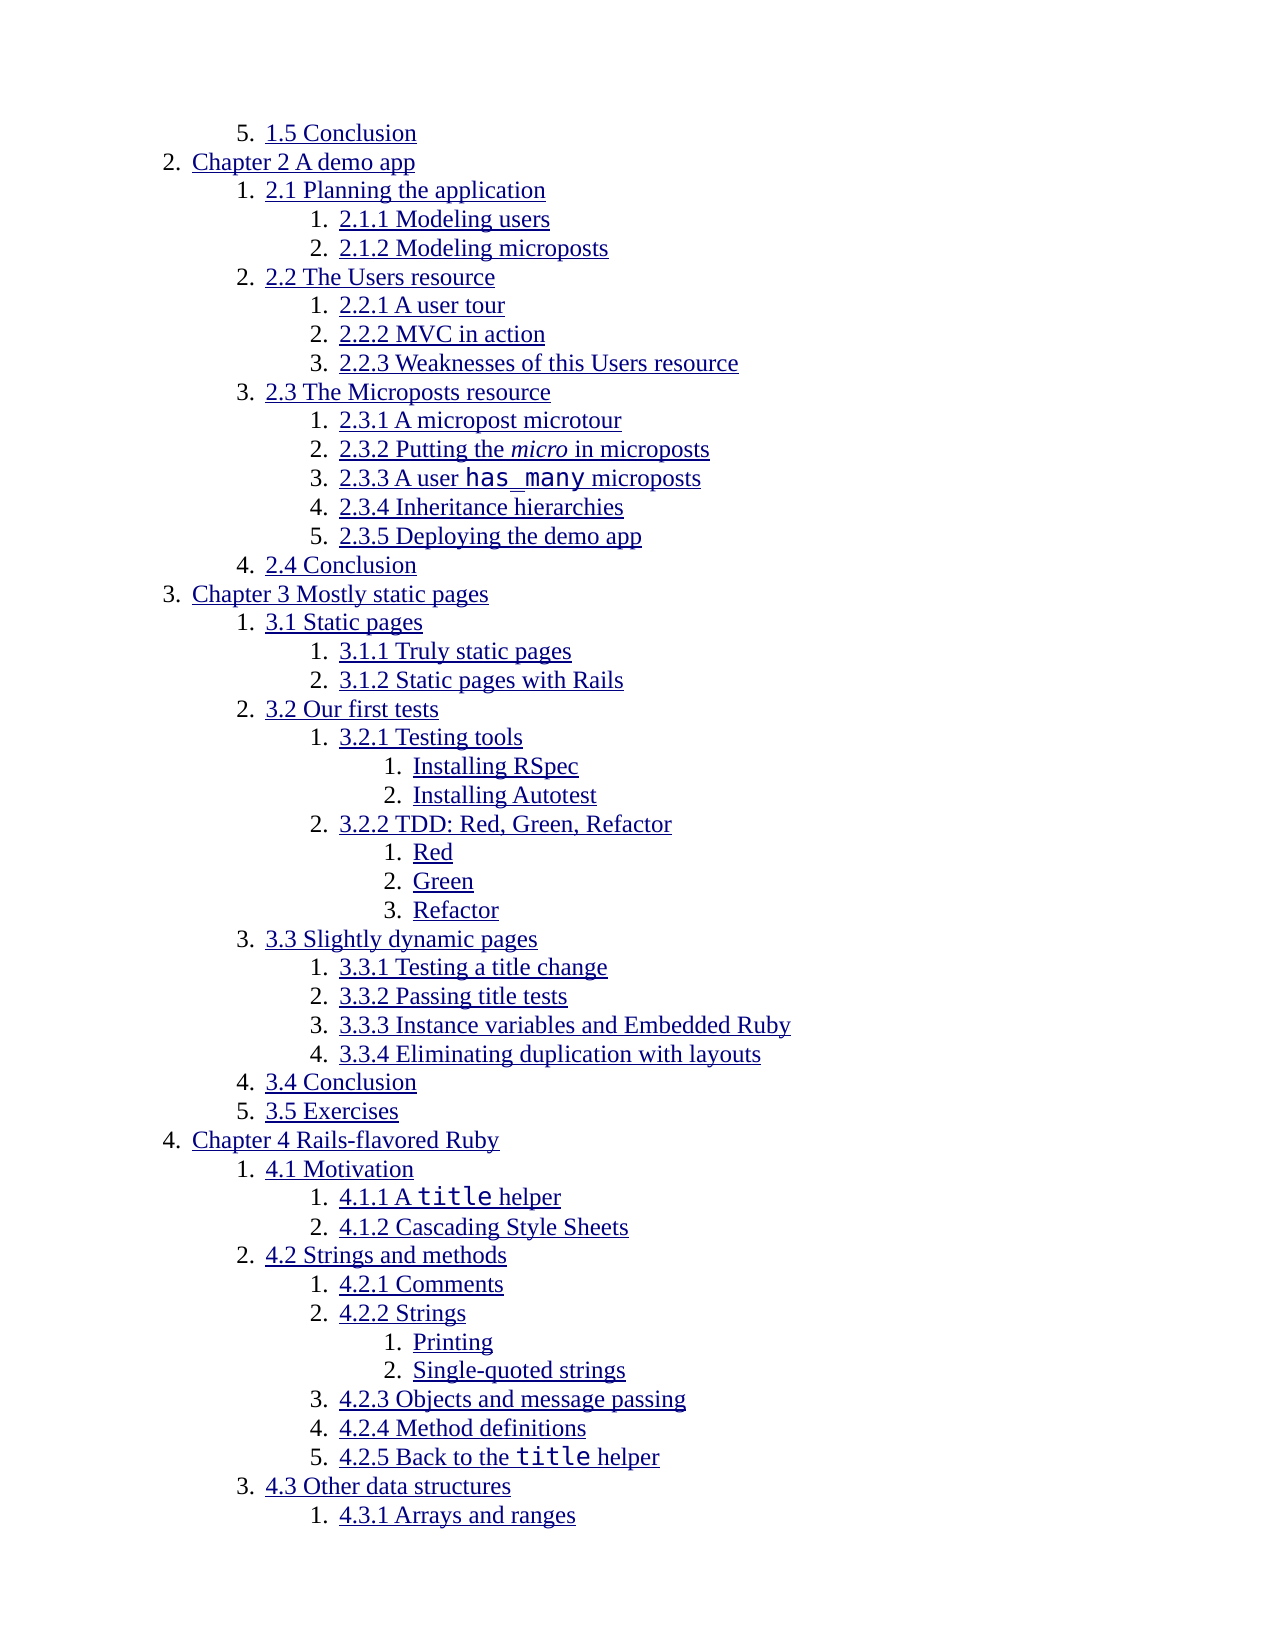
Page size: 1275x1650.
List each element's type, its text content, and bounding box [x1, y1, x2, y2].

list 4.2.1 Comments [309, 1269, 1157, 1298]
list 3.3.2 Passing title tests [309, 981, 1157, 1010]
list 2.2 The Users resource [236, 262, 1157, 291]
list 2.3.1 A micropost microtour [309, 406, 1157, 434]
list 2.3 The Microposts resource [236, 377, 1157, 406]
list 2.2.1 A user tour [309, 291, 1157, 319]
list 3.5 Exercises [236, 1096, 1157, 1125]
list Green [383, 866, 1157, 895]
list 4.1.1 A title helper [309, 1182, 1157, 1212]
list 4.1 Motivation [236, 1154, 1157, 1182]
list 3.2 Our first tests [236, 694, 1157, 722]
list 3.1.2 Static pages with Rails [309, 665, 1157, 694]
list Printing [383, 1327, 1157, 1355]
list 3.4 Conclusion [236, 1067, 1157, 1096]
list 2.3.3 A user has_many microposts [309, 463, 1157, 492]
list Red [383, 837, 1157, 866]
list Refactor [383, 895, 1157, 924]
list 2.1.2 Modeling microposts [309, 233, 1157, 262]
list 2.1.1 Modeling users [309, 204, 1157, 233]
list Installing RSpec [383, 751, 1157, 780]
list 1.5 Conclusion [236, 118, 1157, 147]
list 3.3.1 Testing a title change [309, 952, 1157, 981]
list 2.1 Planning the application [236, 176, 1157, 204]
list 4.3 Other data structures [236, 1471, 1157, 1500]
list Chapter 2 A demo app [162, 147, 1157, 176]
list 3.3 Slightly dynamic pages [236, 924, 1157, 952]
list 3.3.3 Instance variables and Embedded Ruby [309, 1010, 1157, 1039]
list 4.2.3 Objects and message passing [309, 1384, 1157, 1413]
list Chapter 3 Mostly static pages [162, 579, 1157, 607]
list 2.3.2 Putting the micro in microposts [309, 434, 1157, 463]
list 2.2.2 MVC in action [309, 319, 1157, 348]
list 3.3.4 Eliminating duplication with layouts [309, 1039, 1157, 1067]
list 4.2.5 Back to the title helper [309, 1442, 1157, 1471]
list 3.2.1 Testing tools [309, 722, 1157, 751]
list 3.2.2 TDD: Red, Green, Refactor [309, 809, 1157, 837]
list 2.4 Conclusion [236, 550, 1157, 579]
list Single-quoted strings [383, 1355, 1157, 1384]
list Installing Autotest [383, 780, 1157, 809]
list 2.3.4 Inheritance hierarchies [309, 492, 1157, 521]
list 2.3.5 Deploying the demo app [309, 521, 1157, 550]
list 4.2 Strings and methods [236, 1240, 1157, 1269]
list 4.2.2 Strings [309, 1298, 1157, 1327]
list 3.1.1 Truly static pages [309, 636, 1157, 665]
list 3.1 Static pages [236, 607, 1157, 636]
list 2.2.3 Weaknesses of this Users resource [309, 348, 1157, 377]
list 4.1.2 Cascading Style Sheets [309, 1212, 1157, 1240]
list Chapter 4 Rails-flavored Ruby [162, 1125, 1157, 1154]
list 4.2.4 Method definitions [309, 1413, 1157, 1442]
list 4.3.1 Arrays and ranges [309, 1500, 1157, 1528]
